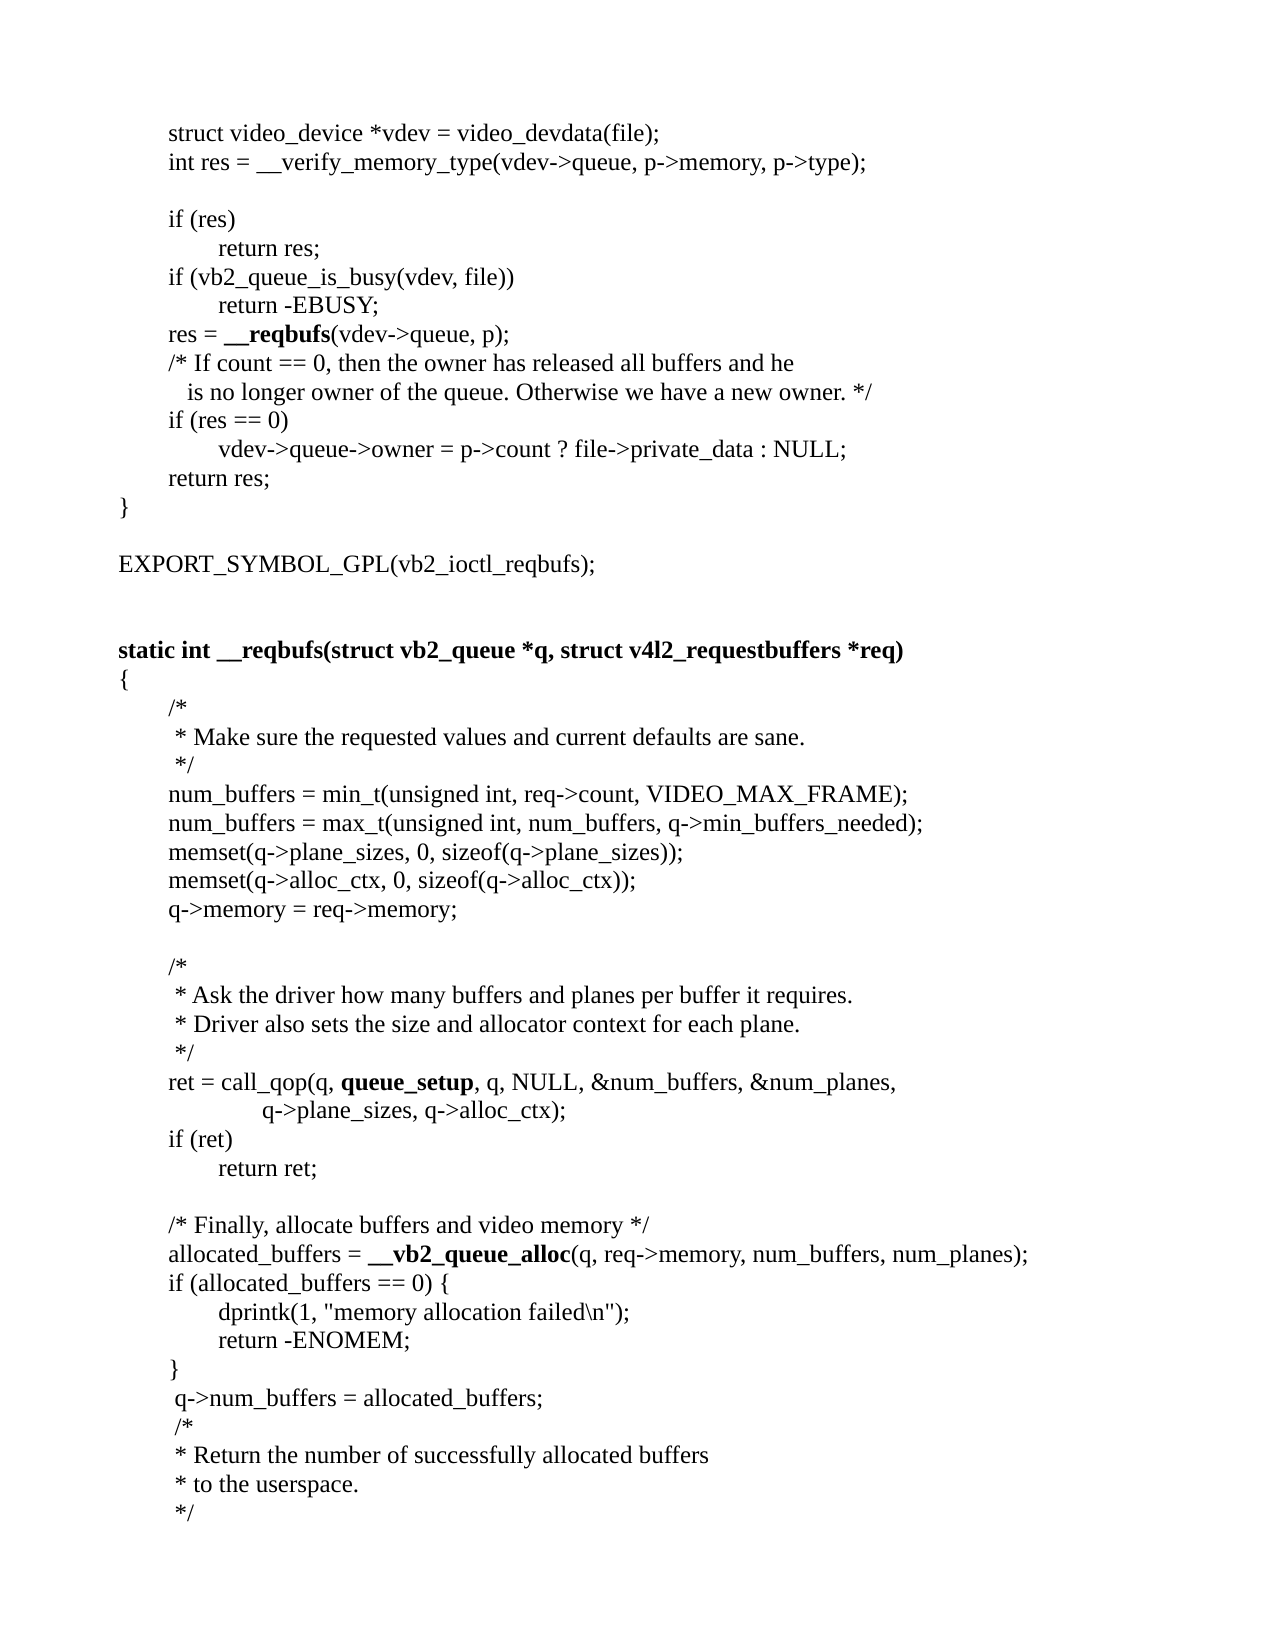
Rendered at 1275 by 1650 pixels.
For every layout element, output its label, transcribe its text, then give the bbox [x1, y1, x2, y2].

text is no longer owner of the queue. Otherwise we have a new owner. */ [118, 377, 1157, 406]
text /* If count == 0, then the owner has released all buffers and he [118, 348, 1157, 377]
text */ [118, 1038, 1157, 1067]
text return res; [118, 463, 1157, 492]
text } [118, 492, 1157, 521]
text memset(q->alloc_ctx, 0, sizeof(q->alloc_ctx)); [118, 866, 1157, 894]
text * Ask the driver how many buffers and planes per buffer it requires. [118, 981, 1157, 1009]
text if (vb2_queue_is_busy(vdev, file)) [118, 262, 1157, 291]
text if (res) [118, 204, 1157, 233]
text q->num_buffers = allocated_buffers; [118, 1383, 1157, 1412]
text /* [118, 952, 1157, 981]
text vdev->queue->owner = p->count ? file->private_data : NULL; [118, 434, 1157, 463]
text * Return the number of successfully allocated buffers [118, 1441, 1157, 1469]
text EXPORT_SYMBOL_GPL(vb2_ioctl_reqbufs); [118, 549, 1157, 578]
text /* [118, 693, 1157, 722]
text */ [118, 1498, 1157, 1527]
text /* [118, 1412, 1157, 1441]
text return ret; [118, 1153, 1157, 1182]
text /* Finally, allocate buffers and video memory */ [118, 1211, 1157, 1239]
text return -ENOMEM; [118, 1326, 1157, 1354]
text ret = call_qop(q, queue_setup, q, NULL, &num_buffers, &num_planes, [118, 1067, 1157, 1096]
text struct video_device *vdev = video_devdata(file); [118, 118, 1157, 147]
text num_buffers = min_t(unsigned int, req->count, VIDEO_MAX_FRAME); [118, 779, 1157, 808]
text * Driver also sets the size and allocator context for each plane. [118, 1009, 1157, 1038]
text return res; [118, 233, 1157, 262]
text } [118, 1354, 1157, 1383]
text * to the userspace. [118, 1469, 1157, 1498]
text q->plane_sizes, q->alloc_ctx); [118, 1096, 1157, 1124]
text static int __reqbufs(struct vb2_queue *q, struct v4l2_requestbuffers *req) [118, 636, 1157, 664]
text q->memory = req->memory; [118, 894, 1157, 923]
text allocated_buffers = __vb2_queue_alloc(q, req->memory, num_buffers, num_planes); [118, 1239, 1157, 1268]
text return -EBUSY; [118, 291, 1157, 319]
text */ [118, 751, 1157, 779]
text memset(q->plane_sizes, 0, sizeof(q->plane_sizes)); [118, 837, 1157, 866]
text int res = __verify_memory_type(vdev->queue, p->memory, p->type); [118, 147, 1157, 176]
text { [118, 664, 1157, 693]
text * Make sure the requested values and current defaults are sane. [118, 722, 1157, 751]
text res = __reqbufs(vdev->queue, p); [118, 319, 1157, 348]
text dprintk(1, "memory allocation failed\n"); [118, 1297, 1157, 1326]
text num_buffers = max_t(unsigned int, num_buffers, q->min_buffers_needed); [118, 808, 1157, 837]
text if (allocated_buffers == 0) { [118, 1268, 1157, 1297]
text if (res == 0) [118, 406, 1157, 434]
text if (ret) [118, 1124, 1157, 1153]
